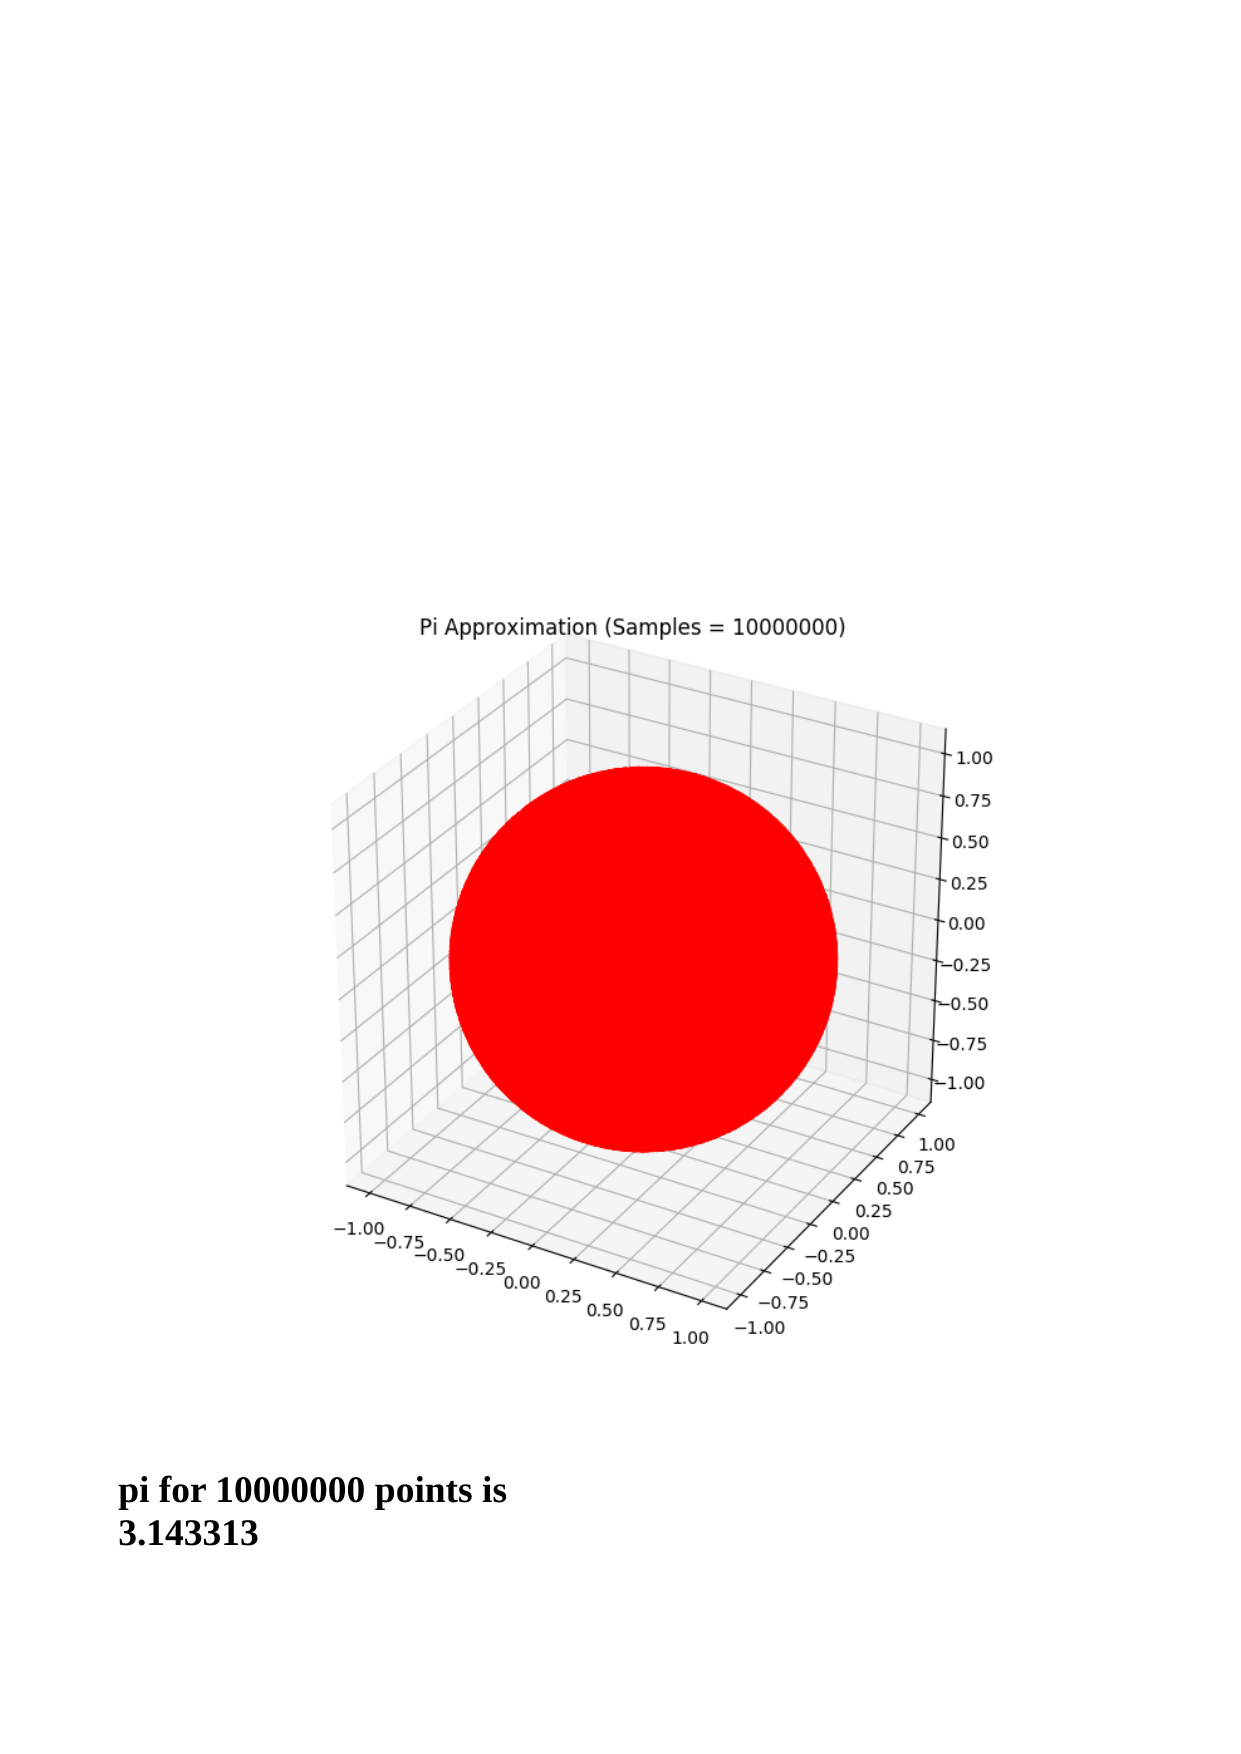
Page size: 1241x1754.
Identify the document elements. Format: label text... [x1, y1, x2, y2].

text 3.143313 [118, 1510, 1122, 1553]
picture [118, 463, 1123, 1467]
text pi for 10000000 points is [118, 1467, 1122, 1510]
